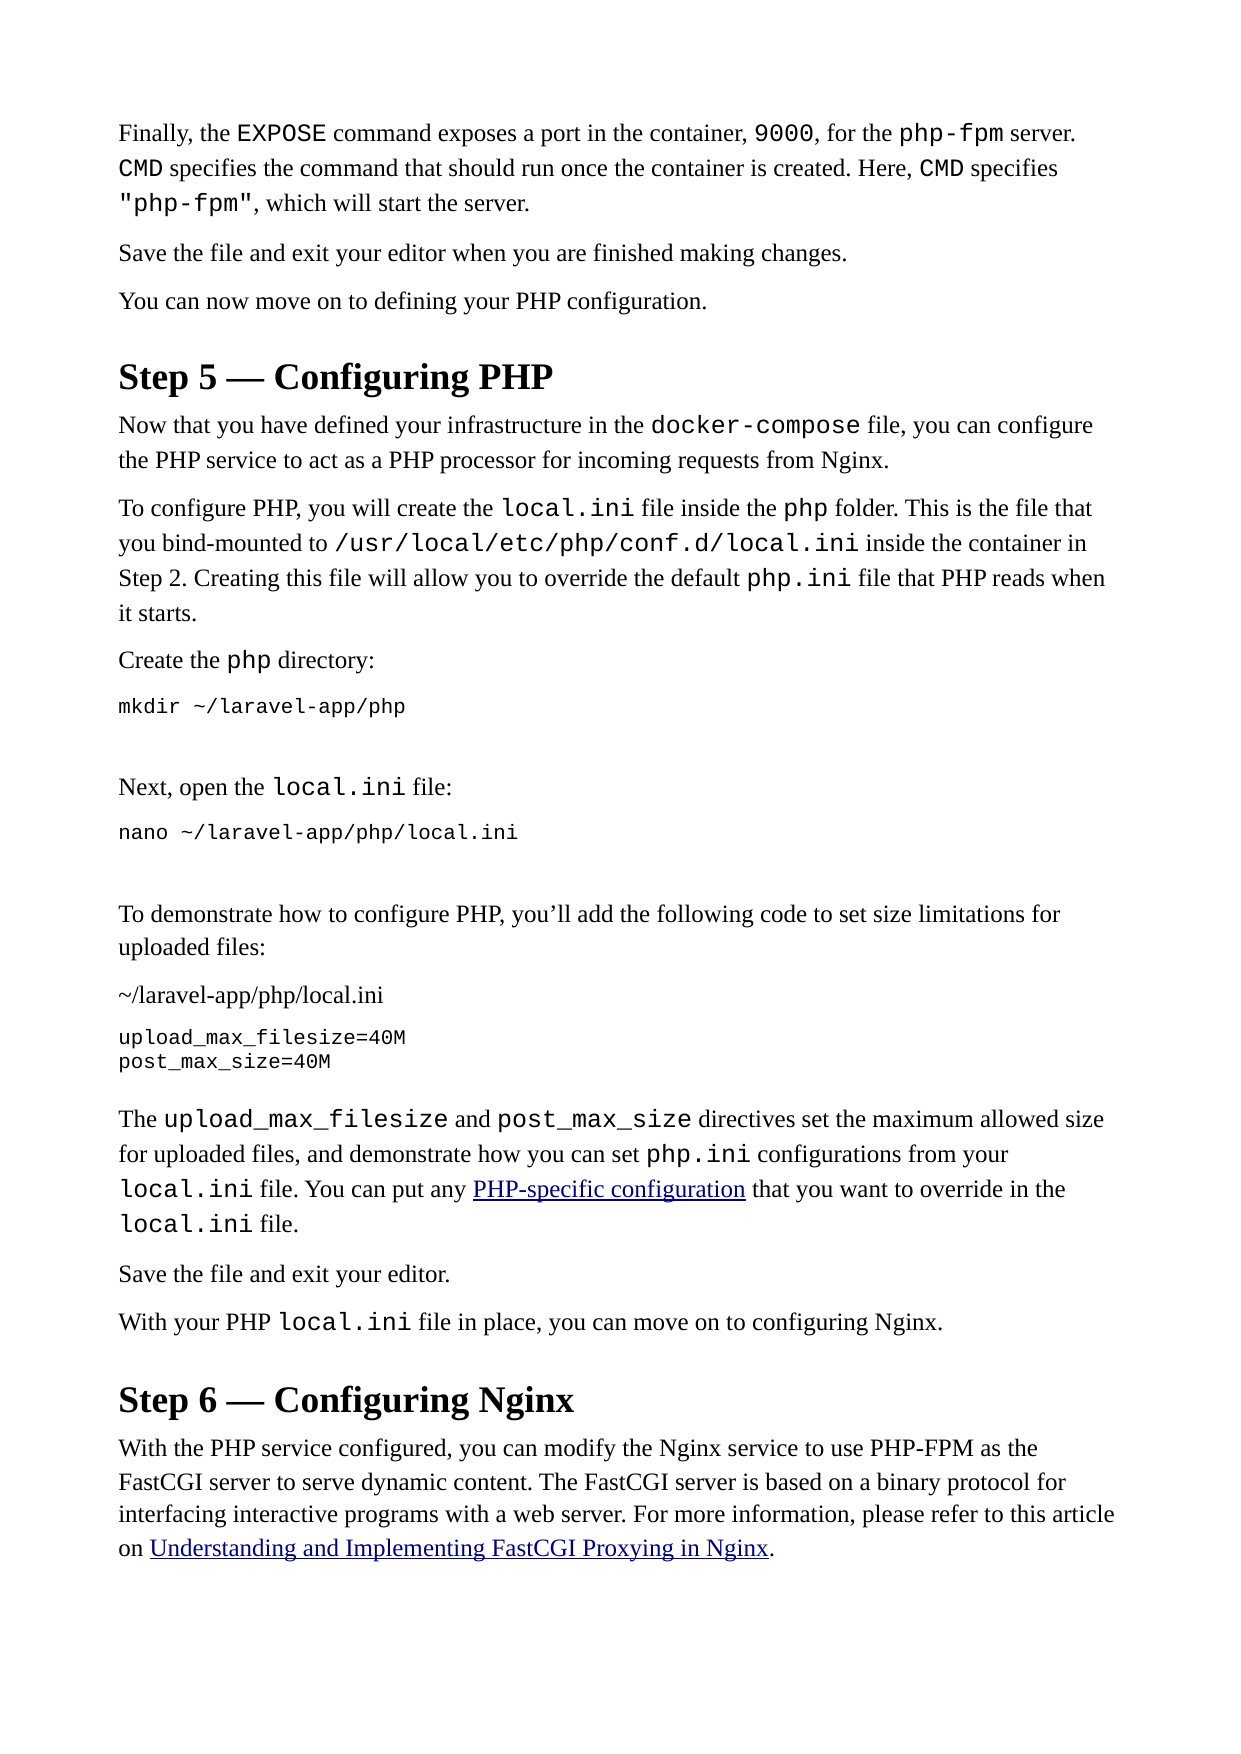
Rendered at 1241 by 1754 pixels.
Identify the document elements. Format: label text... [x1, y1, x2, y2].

text Create the php directory: [118, 646, 1122, 676]
text With the PHP service configured, you can modify the Nginx service to use PHP-FPM as the FastCGI server to serve dynamic content. The FastCGI server is based on a binary protocol for interfacing interactive programs with a web server. For more information, please refer to this article on Understanding and Implementing FastCGI Proxying in Nginx. [118, 1433, 1122, 1561]
text Save the file and exit your editor. [118, 1259, 1122, 1288]
text post_max_size=40M [118, 1051, 1122, 1075]
text With your PHP local.ini file in place, you can move on to configuring Nginx. [118, 1307, 1122, 1338]
text upload_max_filesize=40M [118, 1027, 1122, 1051]
text Now that you have defined your infrastructure in the docker-compose file, you can configure the PHP service to act as a PHP processor for incoming requests from Nginx. [118, 410, 1122, 474]
subtitle Step 5 — Configuring PHP [118, 354, 1122, 397]
text Finally, the EXPOSE command exposes a port in the container, 9000, for the php-fpm server. CMD specifies the command that should run once the container is created. Here, CMD specifies "php-fpm", which will start the server. [118, 118, 1122, 219]
subtitle Step 6 — Configuring Nginx [118, 1378, 1122, 1421]
text ~/laravel-app/php/local.ini [118, 980, 1122, 1008]
text mkdir ~/laravel-app/php [118, 696, 1122, 719]
text To configure PHP, you will create the local.ini file inside the php folder. This is the file that you bind-mounted to /usr/local/etc/php/conf.d/local.ini inside the container in Step 2. Creating this file will allow you to override the default php.ini file that PHP reads when it starts. [118, 493, 1122, 627]
text Next, open the local.ini file: [118, 772, 1122, 803]
text To demonstrate how to configure PHP, you’ll add the following code to set size limitations for uploaded files: [118, 899, 1122, 961]
text nano ~/laravel-app/php/local.ini [118, 822, 1122, 846]
text The upload_max_filesize and post_max_size directives set the maximum allowed size for uploaded files, and demonstrate how you can set php.ini configurations from your local.ini file. You can put any PHP-specific configuration that you want to override in the local.ini file. [118, 1104, 1122, 1240]
text You can now move on to defining your PHP configuration. [118, 286, 1122, 315]
text Save the file and exit your editor when you are finished making changes. [118, 238, 1122, 267]
